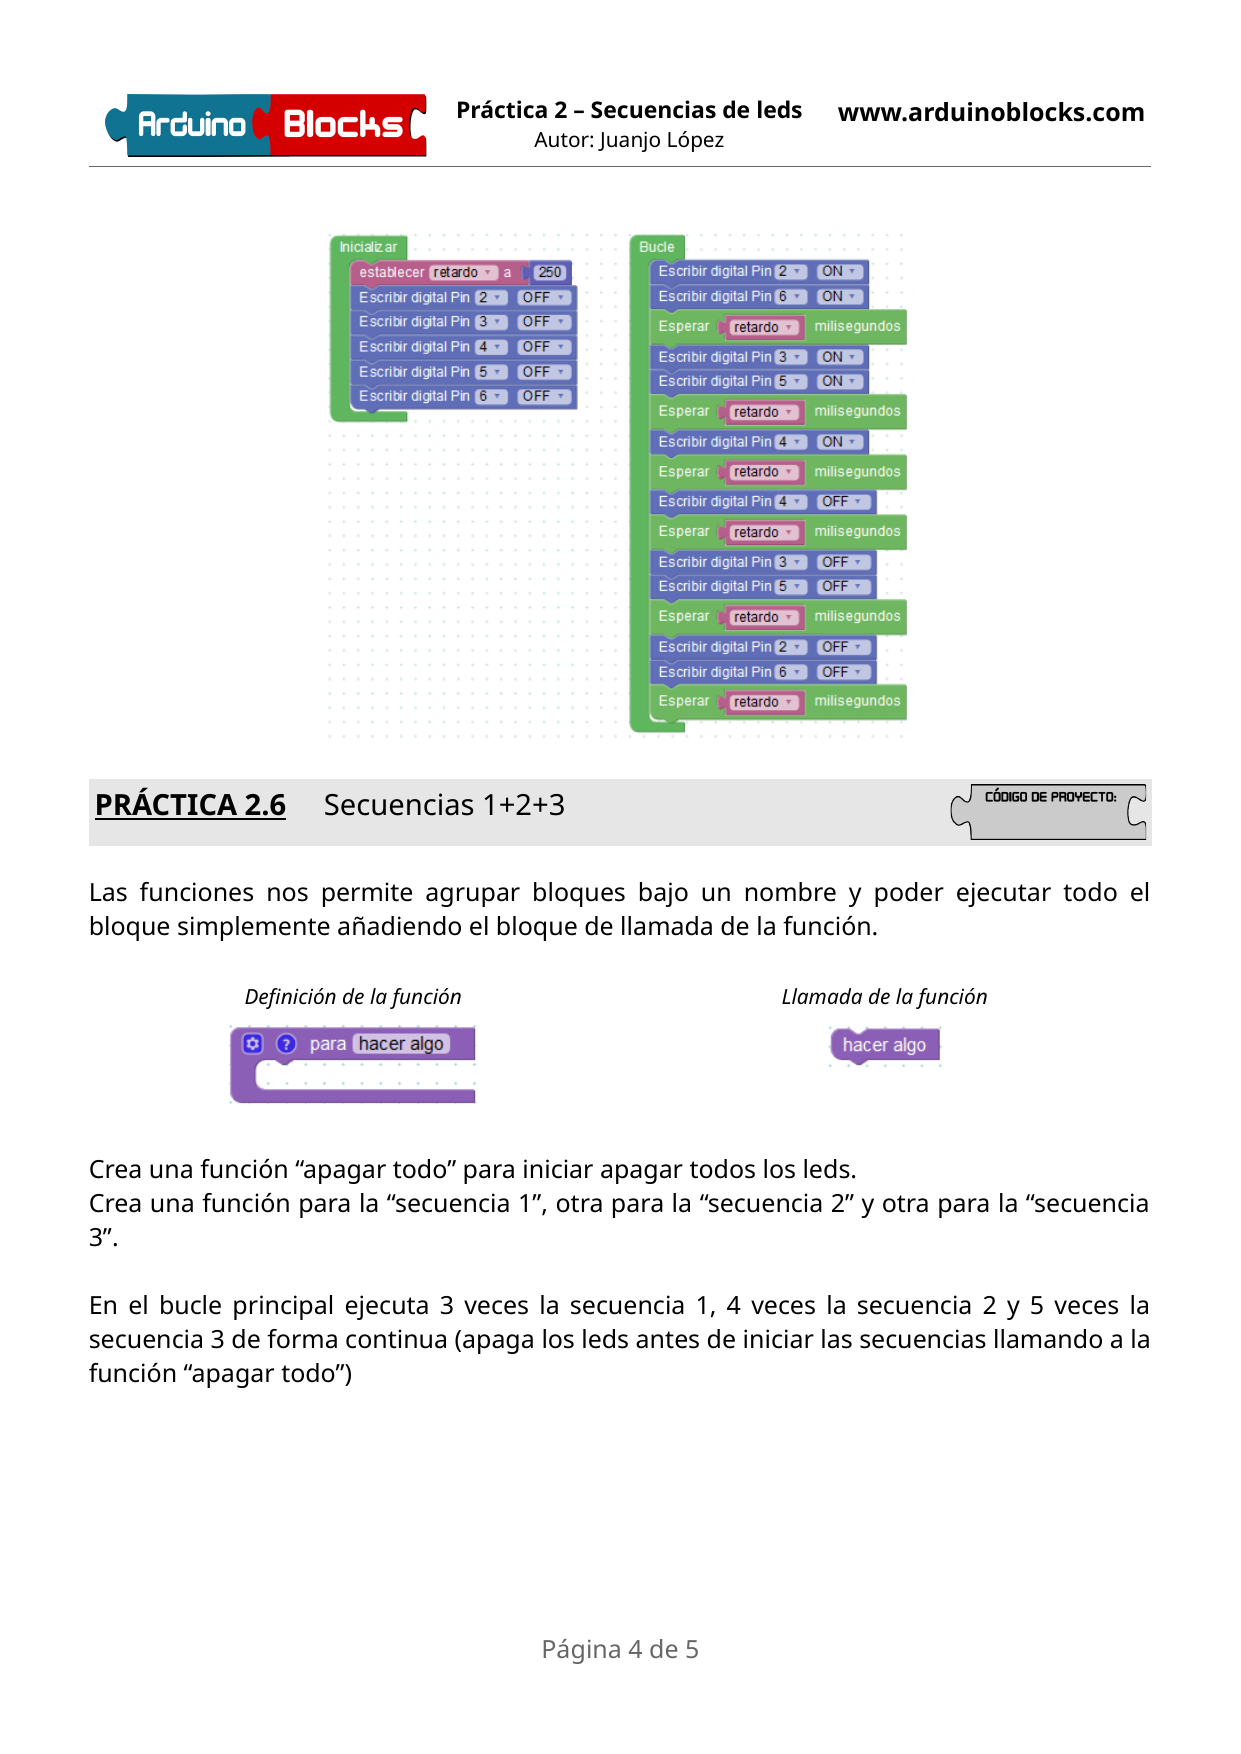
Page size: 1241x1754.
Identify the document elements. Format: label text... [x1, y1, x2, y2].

table_cell [89, 1016, 620, 1117]
text En el bucle principal ejecuta 3 veces la secuencia 1, 4 veces la secuencia 2 y 5 veces la secuencia 3 de forma continua (apaga los leds antes de iniciar las secuencias llamando a la función “apagar todo”) [88, 1288, 1152, 1390]
text Crea una función “apagar todo” para iniciar apagar todos los leds. [88, 1152, 1152, 1186]
picture [224, 1022, 484, 1112]
table_header [89, 224, 1152, 745]
table_cell [620, 1016, 1152, 1117]
picture [950, 784, 1147, 840]
table_header Secuencias 1+2+3 [318, 779, 945, 846]
picture [826, 1022, 946, 1069]
table_header [945, 779, 1152, 846]
picture [325, 230, 915, 740]
picture [105, 94, 427, 157]
text Las funciones nos permite agrupar bloques bajo un nombre y poder ejecutar todo el bloque simplemente añadiendo el bloque de llamada de la función. [88, 874, 1152, 942]
table_header Llamada de la función [620, 976, 1152, 1016]
table_header PRÁCTICA 2.6 [89, 779, 318, 846]
text Crea una función para la “secuencia 1”, otra para la “secuencia 2” y otra para la “secuencia 3”. [88, 1186, 1152, 1254]
table_header Definición de la función [89, 976, 620, 1016]
